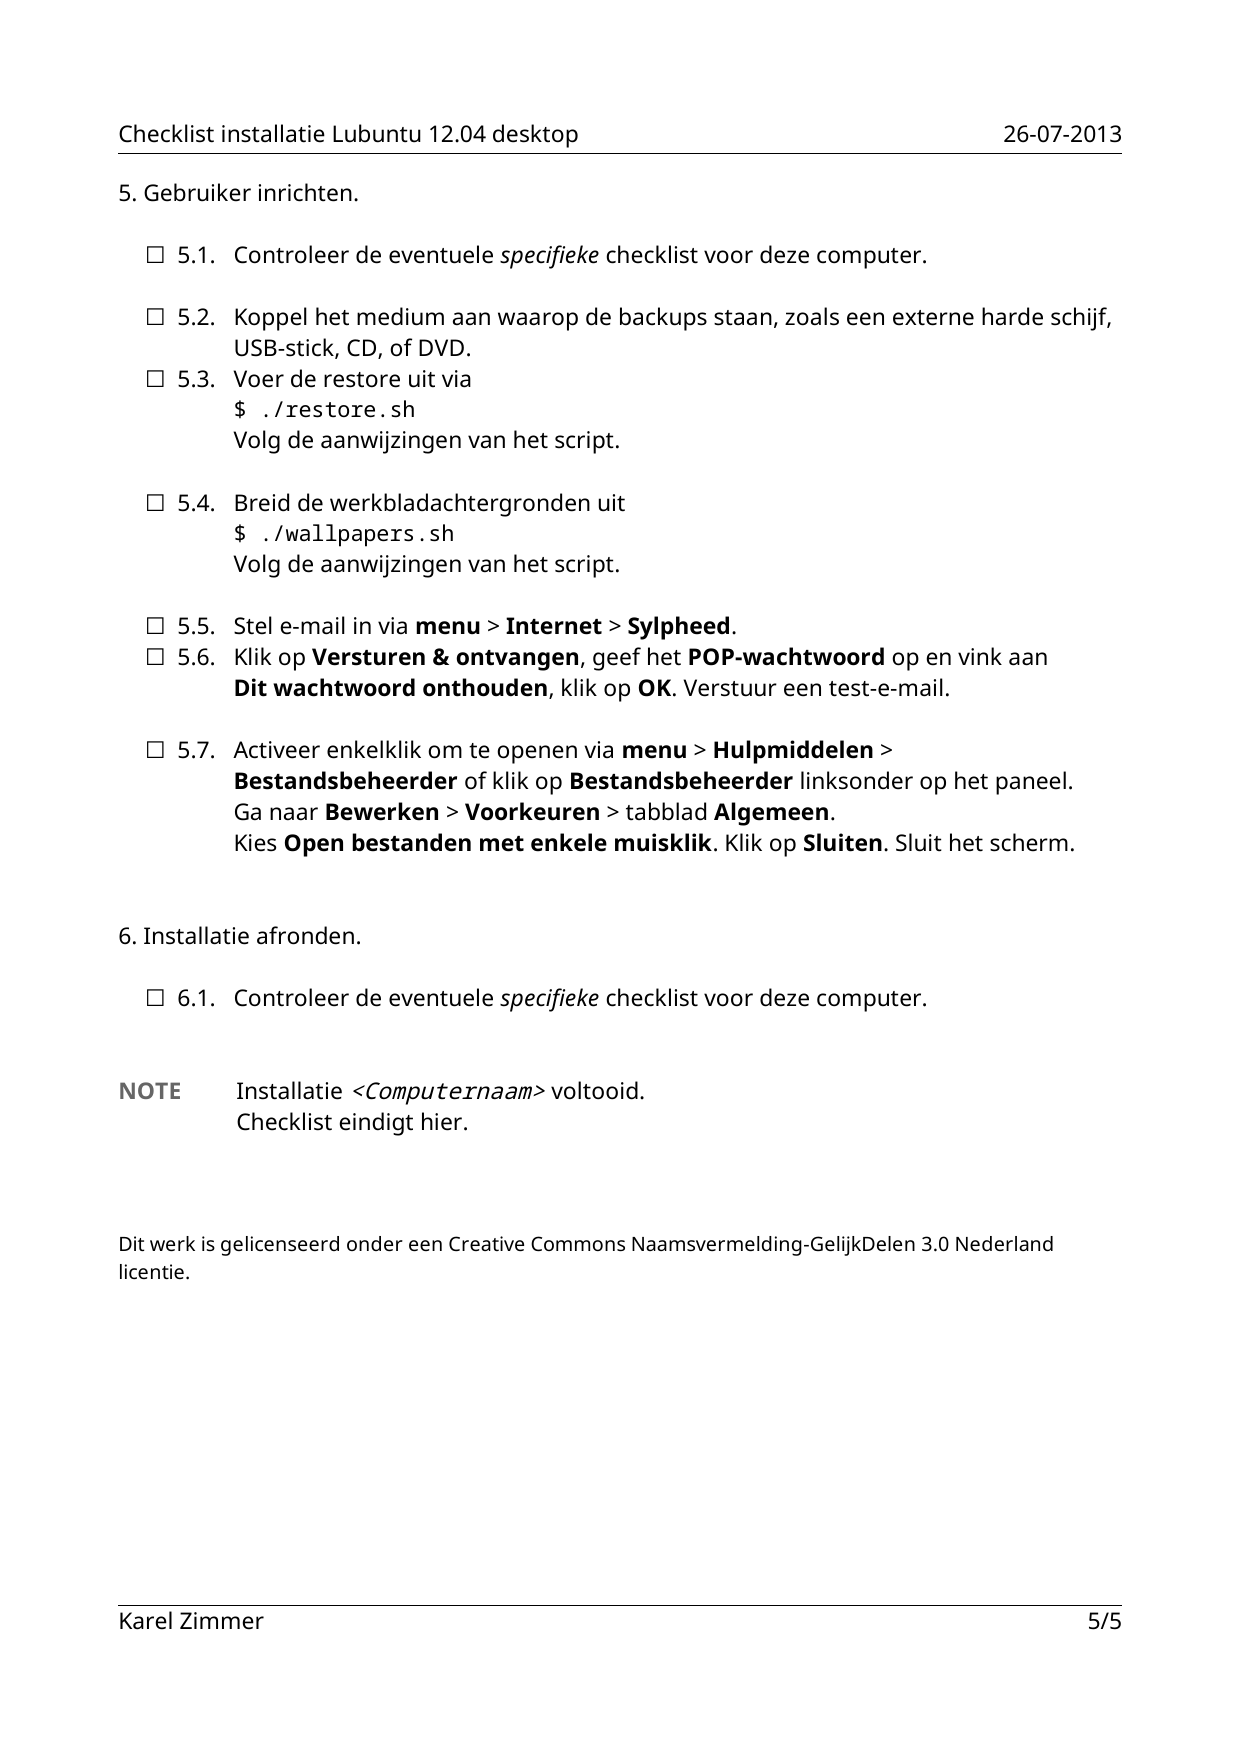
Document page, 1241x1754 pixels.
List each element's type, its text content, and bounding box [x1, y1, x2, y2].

list Checklist eindigt hier. [118, 1106, 1122, 1137]
list Voer de restore uit via $ ./restore.sh Volg de aanwijzingen van het script. [133, 363, 1122, 455]
text Dit werk is gelicenseerd onder een Creative Commons Naamsvermelding-GelijkDelen 3.0 Nederland licentie. [118, 1230, 1122, 1285]
list NOTE Installatie <Computernaam> voltooid. [118, 1075, 1122, 1106]
list Gebruiker inrichten. [118, 177, 1122, 208]
list Stel e-mail in via menu > Internet > Sylpheed. [133, 609, 1122, 641]
list Activeer enkelklik om te openen via menu > Hulpmiddelen > Bestandsbeheerder of klik op Bestandsbeheerder linksonder op het paneel. Ga naar Bewerken > Voorkeuren > tabblad Algemeen. Kies Open bestanden met enkele muisklik. Klik op Sluiten. Sluit het scherm. [133, 734, 1122, 858]
list Controleer de eventuele specifieke checklist voor deze computer. [133, 982, 1122, 1013]
list Breid de werkbladachtergronden uit $ ./wallpapers.sh Volg de aanwijzingen van het script. [133, 486, 1122, 578]
list Koppel het medium aan waarop de backups staan, zoals een externe harde schijf, USB-stick, CD, of DVD. [133, 301, 1122, 363]
list Klik op Versturen & ontvangen, geef het POP-wachtwoord op en vink aan Dit wachtwoord onthouden, klik op OK. Verstuur een test-e-mail. [133, 641, 1122, 703]
list Installatie afronden. [118, 920, 1122, 951]
list Controleer de eventuele specifieke checklist voor deze computer. [133, 239, 1122, 270]
